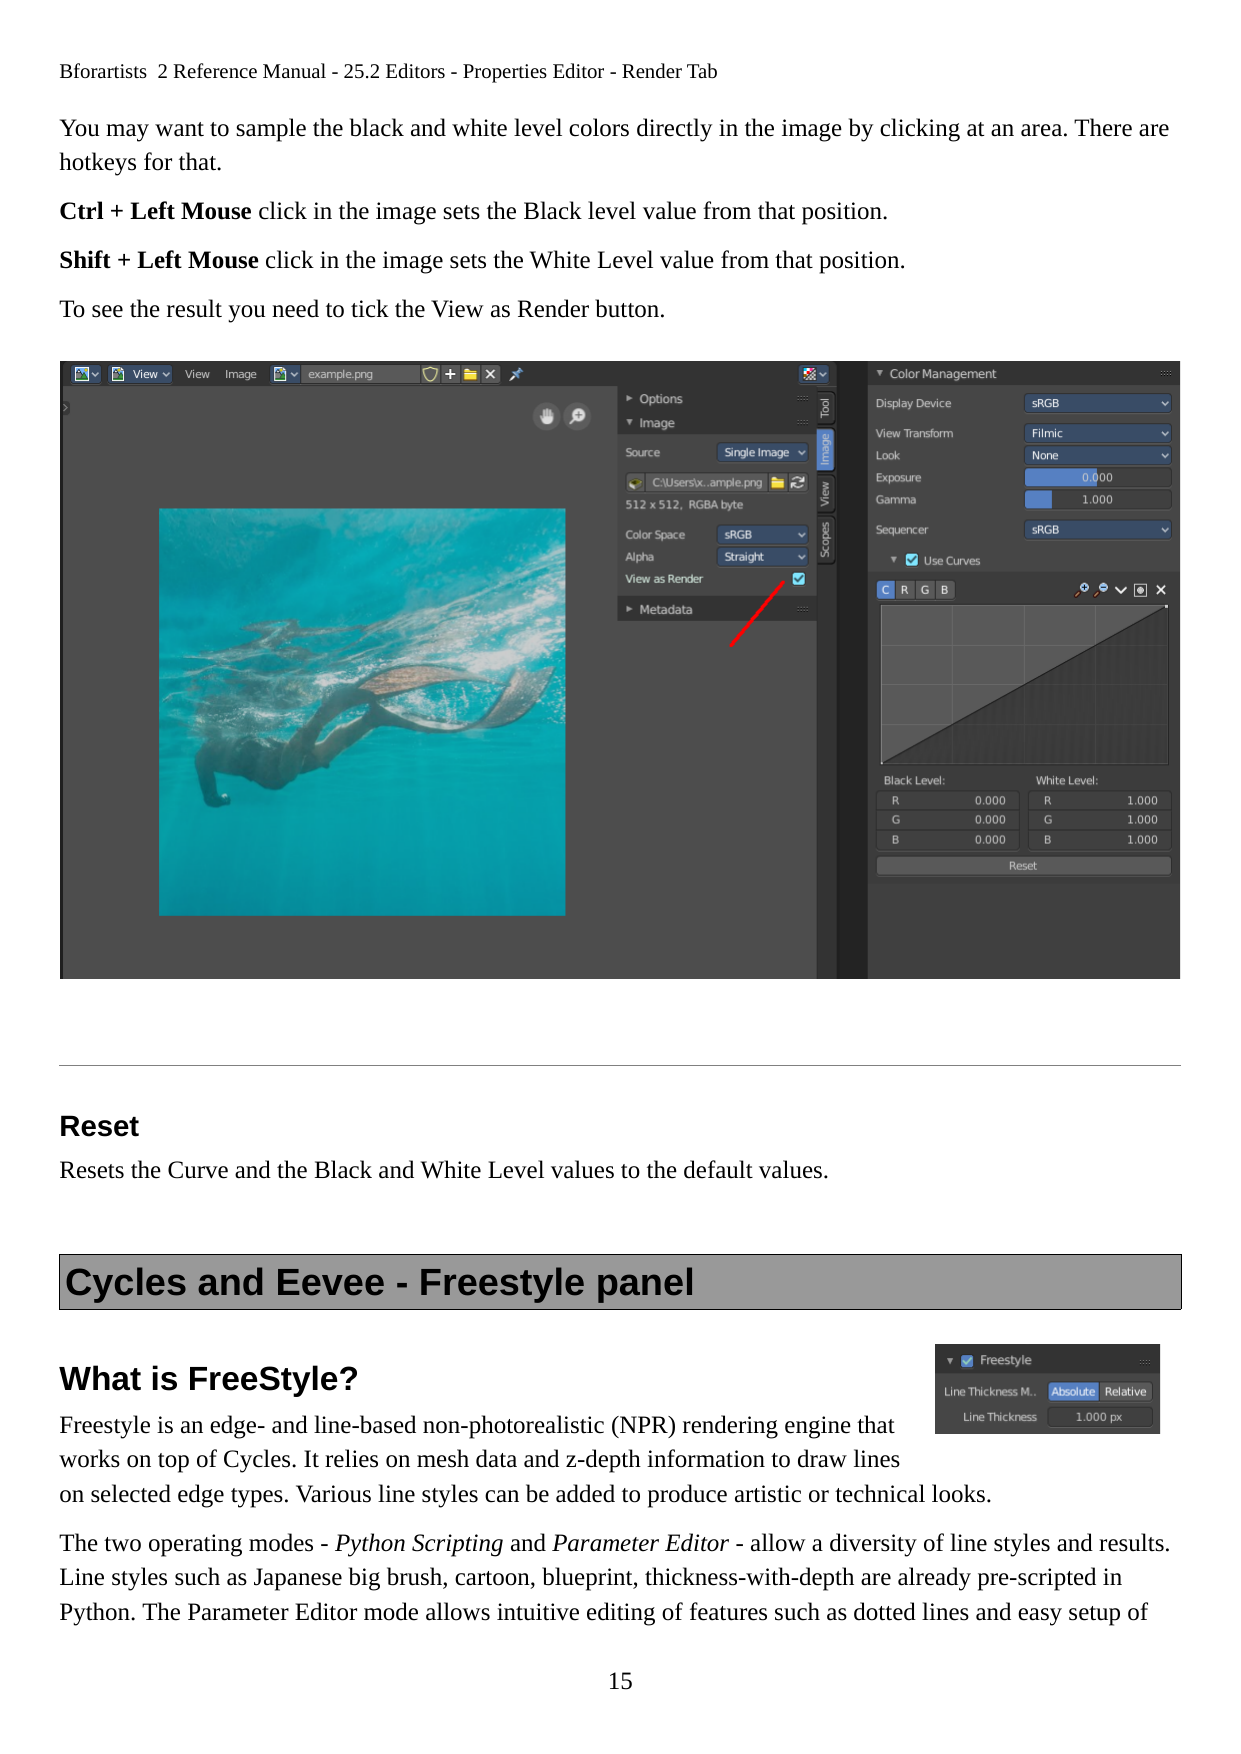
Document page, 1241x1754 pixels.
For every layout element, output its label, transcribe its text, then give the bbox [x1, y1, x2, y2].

text Resets the Curve and the Black and White Level values to the default values. [59, 1156, 1181, 1184]
subtitle Reset [59, 1109, 1181, 1143]
text You may want to sample the black and white level colors directly in the image by clicking at an area. There are hotkeys for that. [59, 113, 1181, 176]
text Ctrl + Left Mouse click in the image sets the Black level value from that position. [59, 196, 1181, 225]
text Shift + Left Mouse click in the image sets the White Level value from that position. [59, 245, 1181, 274]
text The two operating modes - Python Scripting and Parameter Editor - allow a diversity of line styles and results. Line styles such as Japanese big brush, cartoon, blueprint, thickness-with-depth are already pre-scripted in Python. The Parameter Editor mode allows intuitive editing of features such as dotted lines and easy setup of [59, 1528, 1181, 1626]
picture [60, 361, 1181, 979]
picture [935, 1344, 1160, 1434]
text To see the result you need to tick the View as Render button. [59, 294, 1181, 323]
subtitle What is FreeStyle? [59, 1359, 935, 1397]
table_header Cycles and Eevee - Freestyle panel [60, 1255, 1181, 1309]
text Freestyle is an edge- and line-based non-photorealistic (NPR) rendering engine that works on top of Cycles. It relies on mesh data and z-depth information to draw lines on selected edge types. Various line styles can be added to produce artistic or technical looks. [59, 1410, 1181, 1507]
subtitle [1160, 1359, 1181, 1397]
